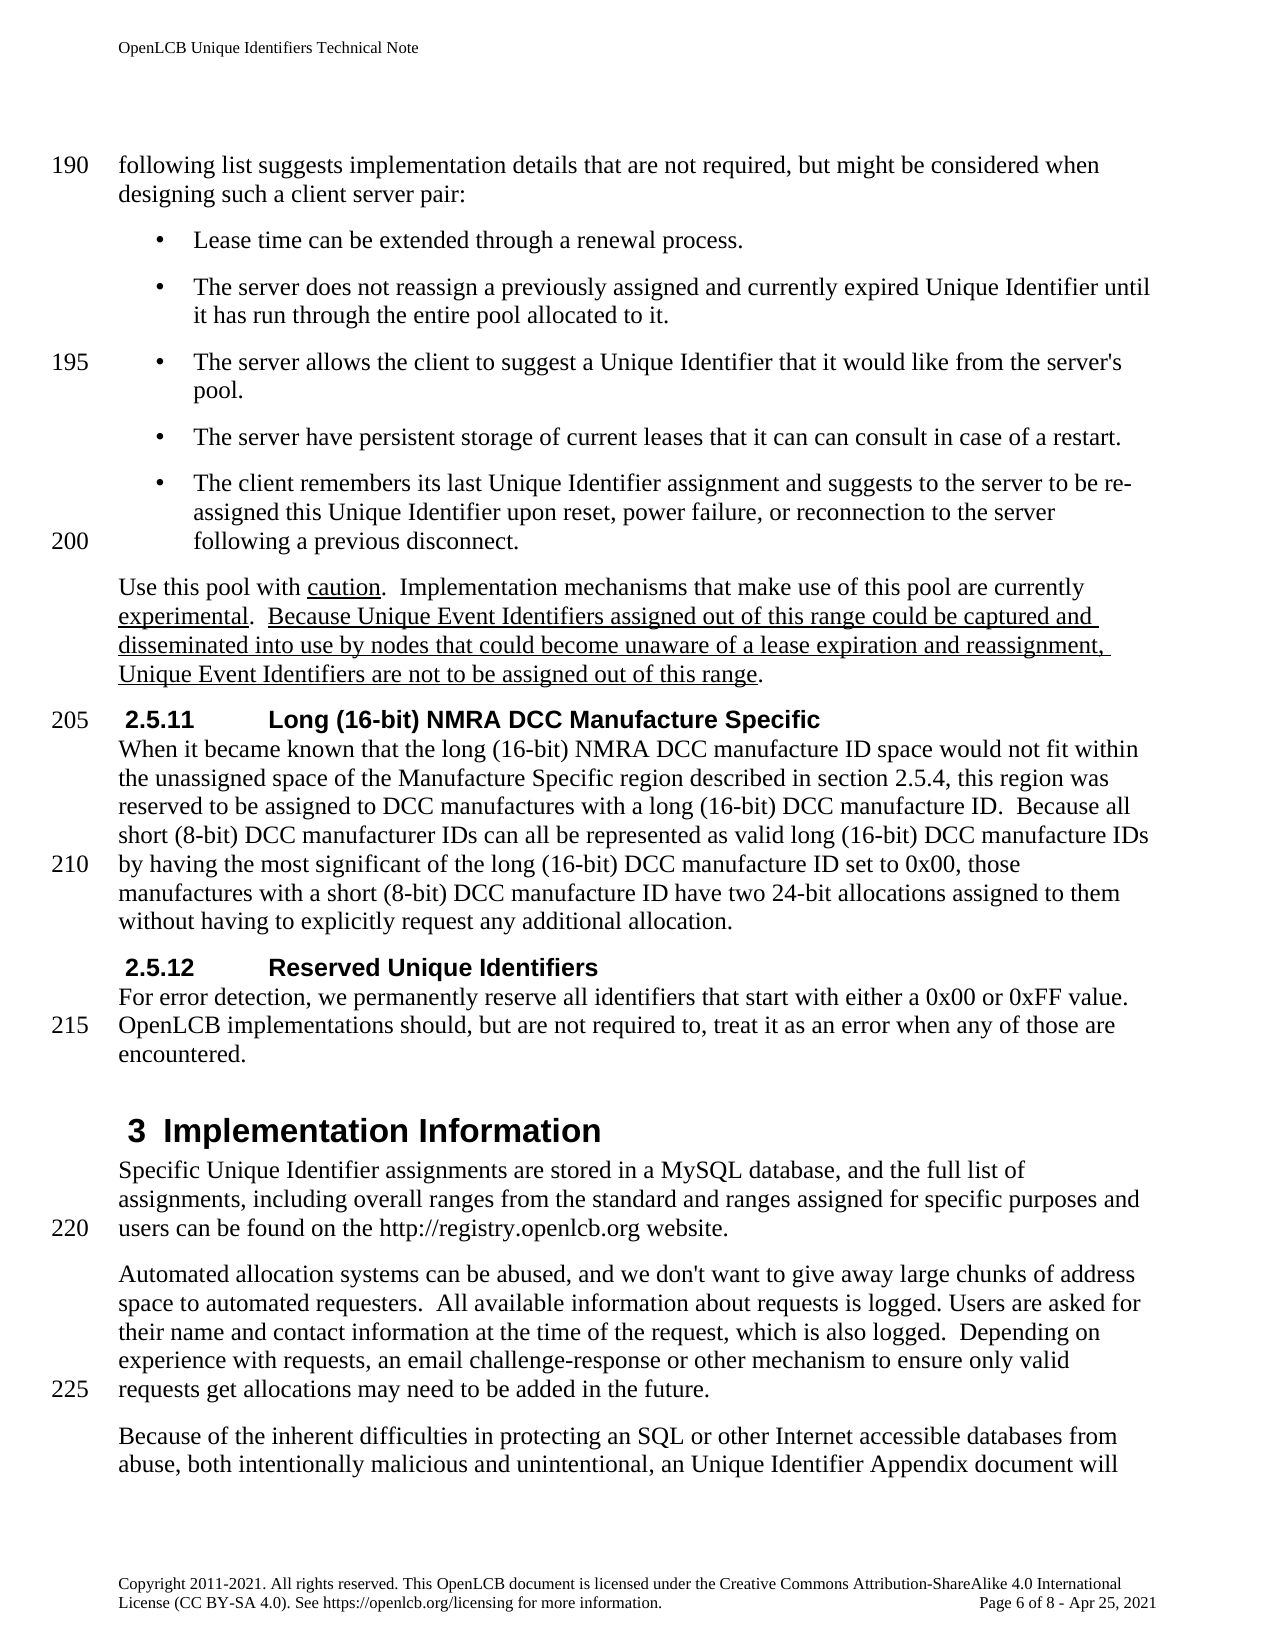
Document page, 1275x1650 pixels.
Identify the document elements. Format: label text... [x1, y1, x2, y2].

subtitle Reserved Unique Identifiers [118, 953, 1157, 982]
text Specific Unique Identifier assignments are stored in a MySQL database, and the full list of assignments, including overall ranges from the standard and ranges assigned for specific purposes and users can be found on the http://registry.openlcb.org website. [118, 1155, 1157, 1242]
list The client remembers its last Unique Identifier assignment and suggests to the server to be re-assigned this Unique Identifier upon reset, power failure, or reconnection to the server following a previous disconnect. [156, 468, 1157, 555]
list The server have persistent storage of current leases that it can can consult in case of a restart. [156, 422, 1157, 451]
text Automated allocation systems can be abused, and we don't want to give away large chunks of address space to automated requesters. All available information about requests is logged. Users are asked for their name and contact information at the time of the request, which is also logged. Depending on experience with requests, an email challenge-response or other mechanism to ensure only valid requests get allocations may need to be added in the future. [118, 1259, 1157, 1403]
text For error detection, we permanently reserve all identifiers that start with either a 0x00 or 0xFF value. OpenLCB implementations should, but are not required to, treat it as an error when any of those are encountered. [118, 982, 1157, 1068]
subtitle Long (16-bit) NMRA DCC Manufacture Specific [118, 705, 1157, 734]
text Because of the inherent difficulties in protecting an SQL or other Internet accessible databases from abuse, both intentionally malicious and unintentional, an Unique Identifier Appendix document will [118, 1421, 1157, 1478]
list Lease time can be extended through a renewal process. [156, 225, 1157, 254]
list The server allows the client to suggest a Unique Identifier that it would like from the server's pool. [156, 347, 1157, 404]
subtitle Implementation Information [118, 1111, 1157, 1149]
text following list suggests implementation details that are not required, but might be considered when designing such a client server pair: [118, 150, 1157, 207]
text Use this pool with caution. Implementation mechanisms that make use of this pool are currently experimental. Because Unique Event Identifiers assigned out of this range could be captured and disseminated into use by nodes that could become unaware of a lease expiration and reassignment, Unique Event Identifiers are not to be assigned out of this range. [118, 572, 1157, 687]
list The server does not reassign a previously assigned and currently expired Unique Identifier until it has run through the entire pool allocated to it. [156, 272, 1157, 329]
text When it became known that the long (16-bit) NMRA DCC manufacture ID space would not fit within the unassigned space of the Manufacture Specific region described in section 2.5.4, this region was reserved to be assigned to DCC manufactures with a long (16-bit) DCC manufacture ID. Because all short (8-bit) DCC manufacturer IDs can all be represented as valid long (16-bit) DCC manufacture IDs by having the most significant of the long (16-bit) DCC manufacture ID set to 0x00, those manufactures with a short (8-bit) DCC manufacture ID have two 24-bit allocations assigned to them without having to explicitly request any additional allocation. [118, 734, 1157, 935]
